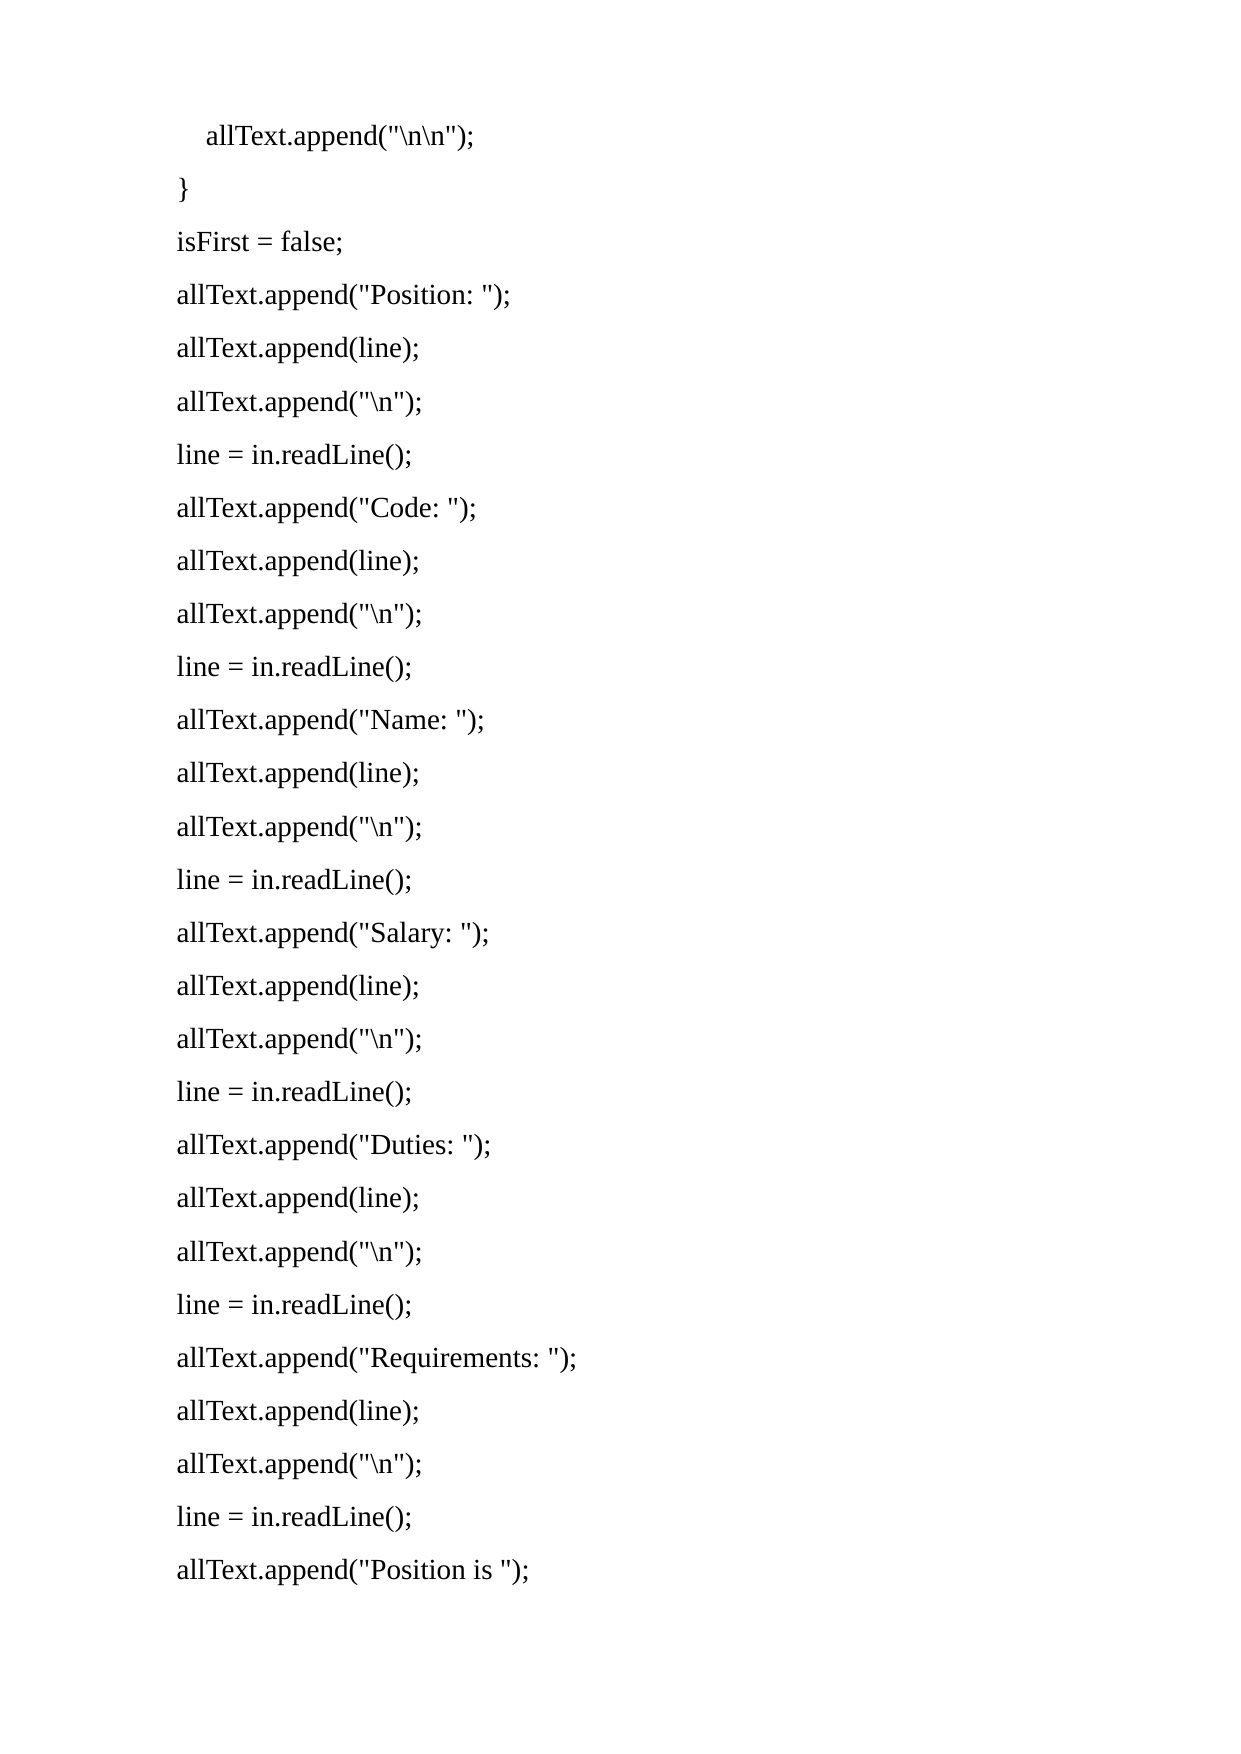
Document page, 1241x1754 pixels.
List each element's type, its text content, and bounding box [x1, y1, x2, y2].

text allText.append("\n"); [118, 596, 1122, 630]
text line = in.readLine(); [118, 437, 1122, 470]
text allText.append("\n"); [118, 1234, 1122, 1267]
text allText.append("\n"); [118, 809, 1122, 842]
text allText.append("\n"); [118, 1446, 1122, 1480]
text isFirst = false; [118, 224, 1122, 258]
text line = in.readLine(); [118, 1499, 1122, 1533]
text line = in.readLine(); [118, 1074, 1122, 1108]
text allText.append("Duties: "); [118, 1127, 1122, 1161]
text line = in.readLine(); [118, 649, 1122, 683]
text allText.append("Position is "); [118, 1552, 1122, 1586]
text allText.append("\n"); [118, 384, 1122, 417]
text } [118, 171, 1122, 205]
text allText.append("Position: "); [118, 277, 1122, 311]
text allText.append("Requirements: "); [118, 1340, 1122, 1373]
text line = in.readLine(); [118, 862, 1122, 895]
text allText.append("Code: "); [118, 490, 1122, 523]
text allText.append(line); [118, 543, 1122, 577]
text allText.append("Name: "); [118, 702, 1122, 736]
text allText.append(line); [118, 756, 1122, 789]
text line = in.readLine(); [118, 1287, 1122, 1320]
text allText.append(line); [118, 331, 1122, 364]
text allText.append("Salary: "); [118, 915, 1122, 948]
text allText.append(line); [118, 1393, 1122, 1427]
text allText.append(line); [118, 1181, 1122, 1214]
text allText.append("\n"); [118, 1021, 1122, 1055]
text allText.append("\n\n"); [118, 118, 1122, 152]
text allText.append(line); [118, 968, 1122, 1002]
